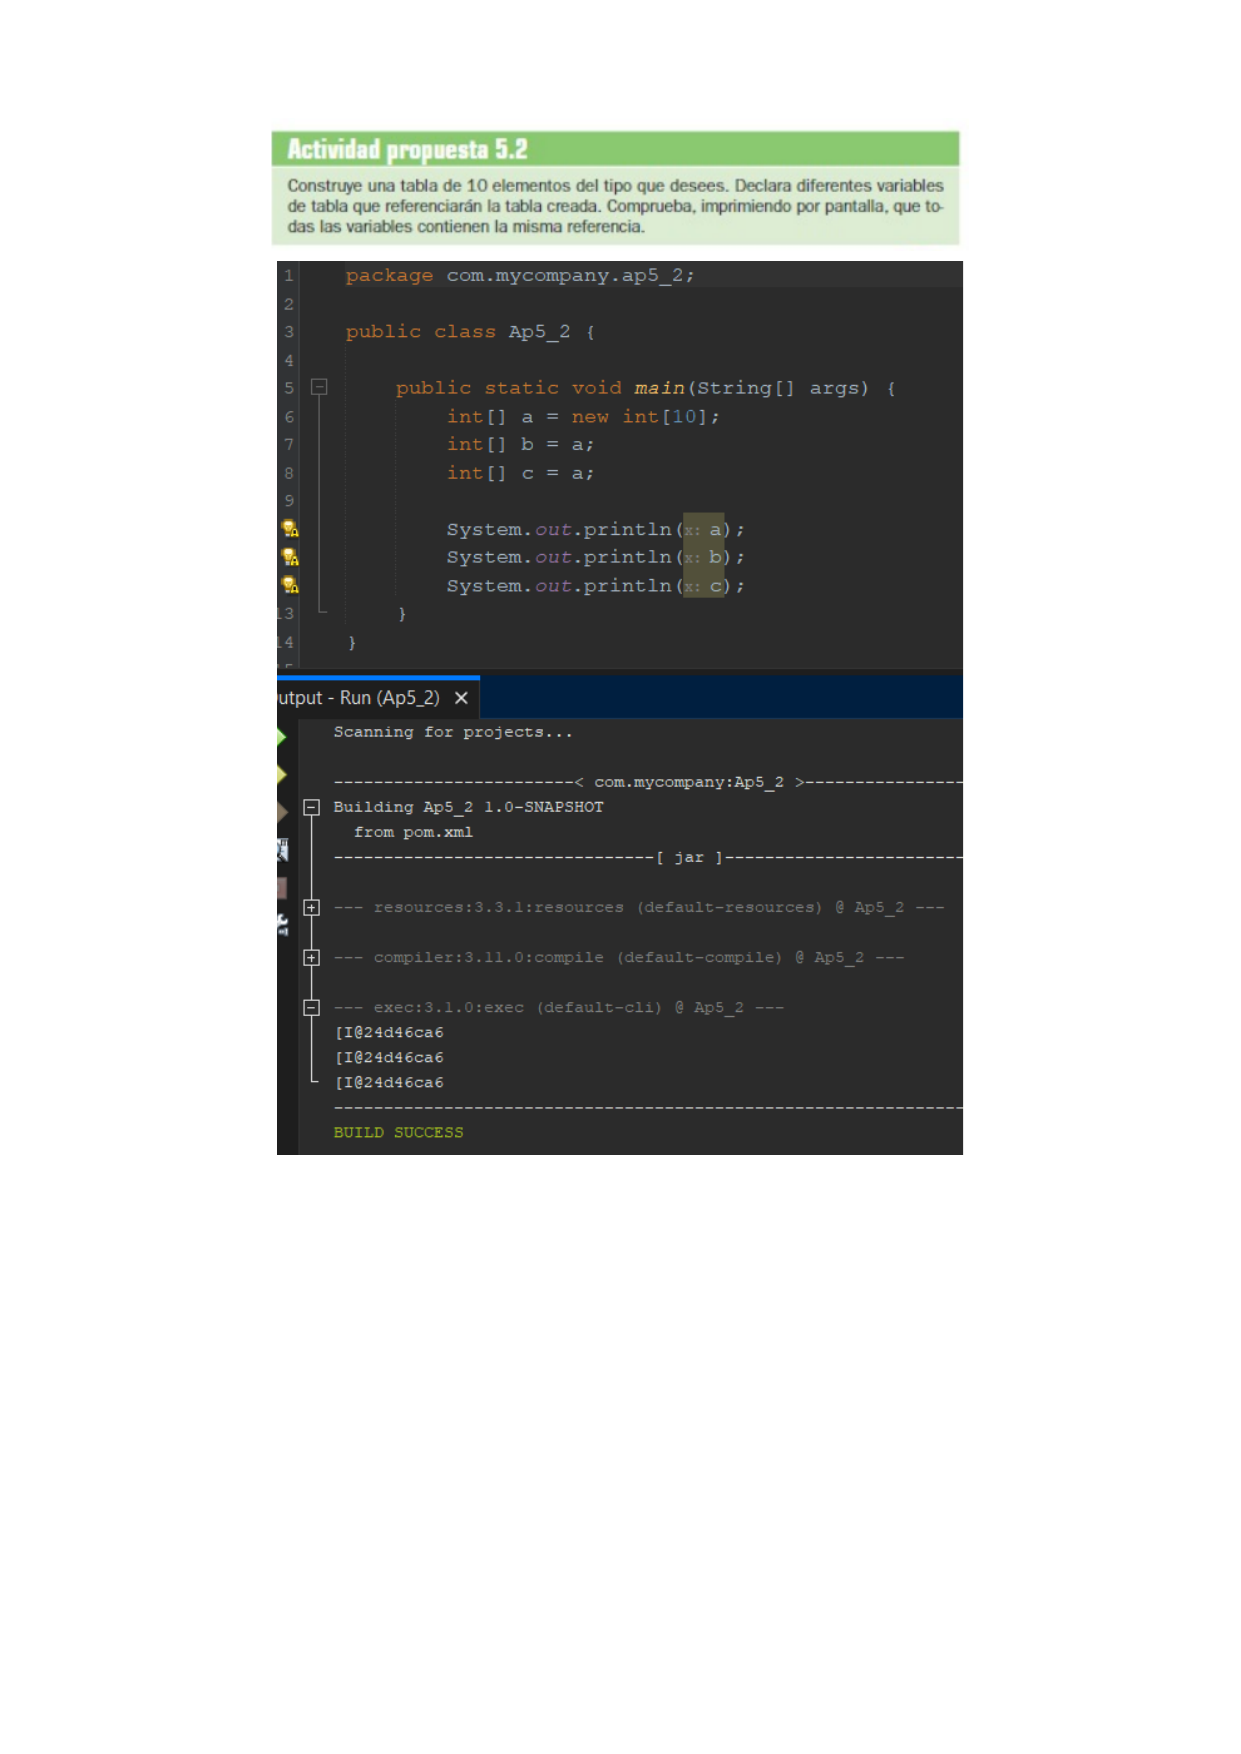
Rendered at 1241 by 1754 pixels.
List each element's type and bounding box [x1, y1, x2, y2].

picture [277, 261, 964, 1155]
picture [271, 118, 969, 251]
